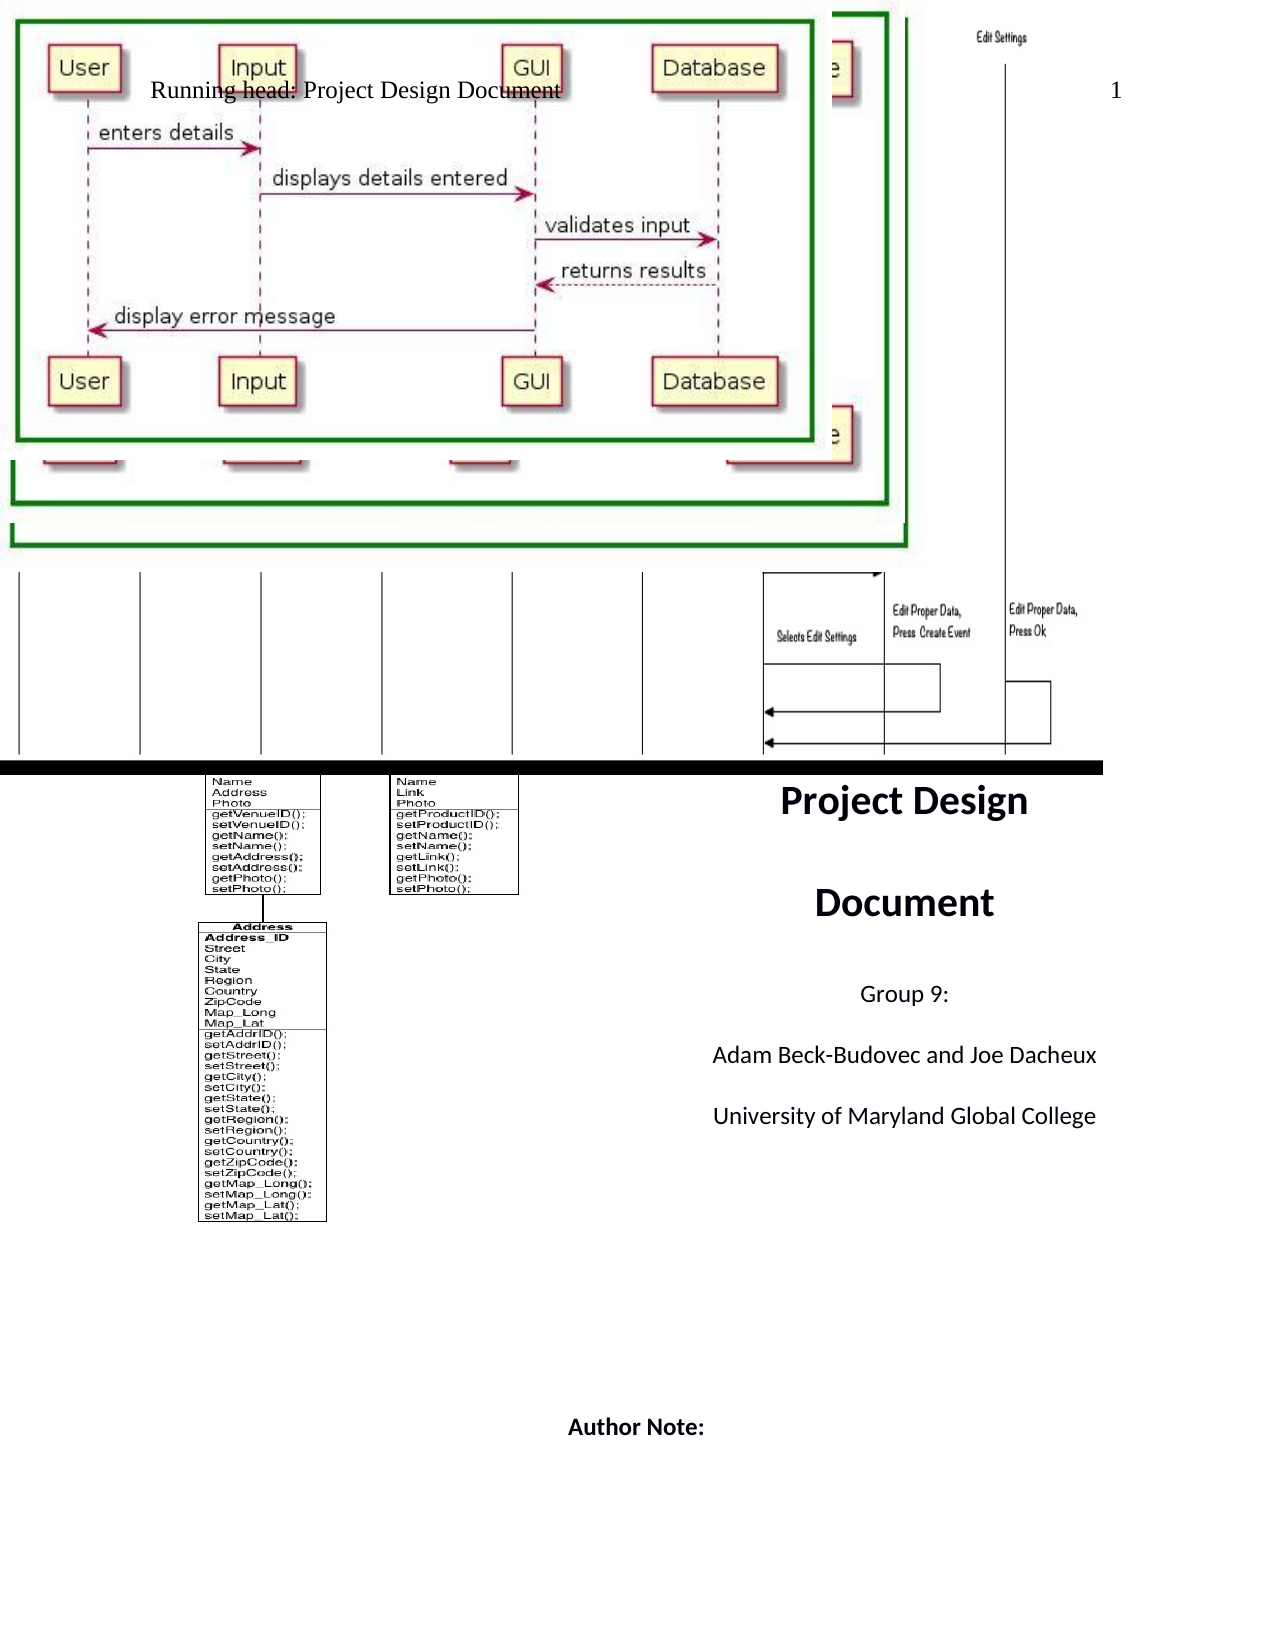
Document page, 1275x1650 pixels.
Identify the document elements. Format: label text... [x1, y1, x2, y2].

text Group 9: [687, 978, 1122, 1008]
picture [0, 0, 1103, 1230]
text Adam Beck-Budovec and Joe Dacheux [687, 1039, 1122, 1069]
text Author Note: [150, 1411, 1122, 1441]
text Project Design Document [687, 400, 1122, 927]
text University of Maryland Global College [687, 1100, 1122, 1130]
